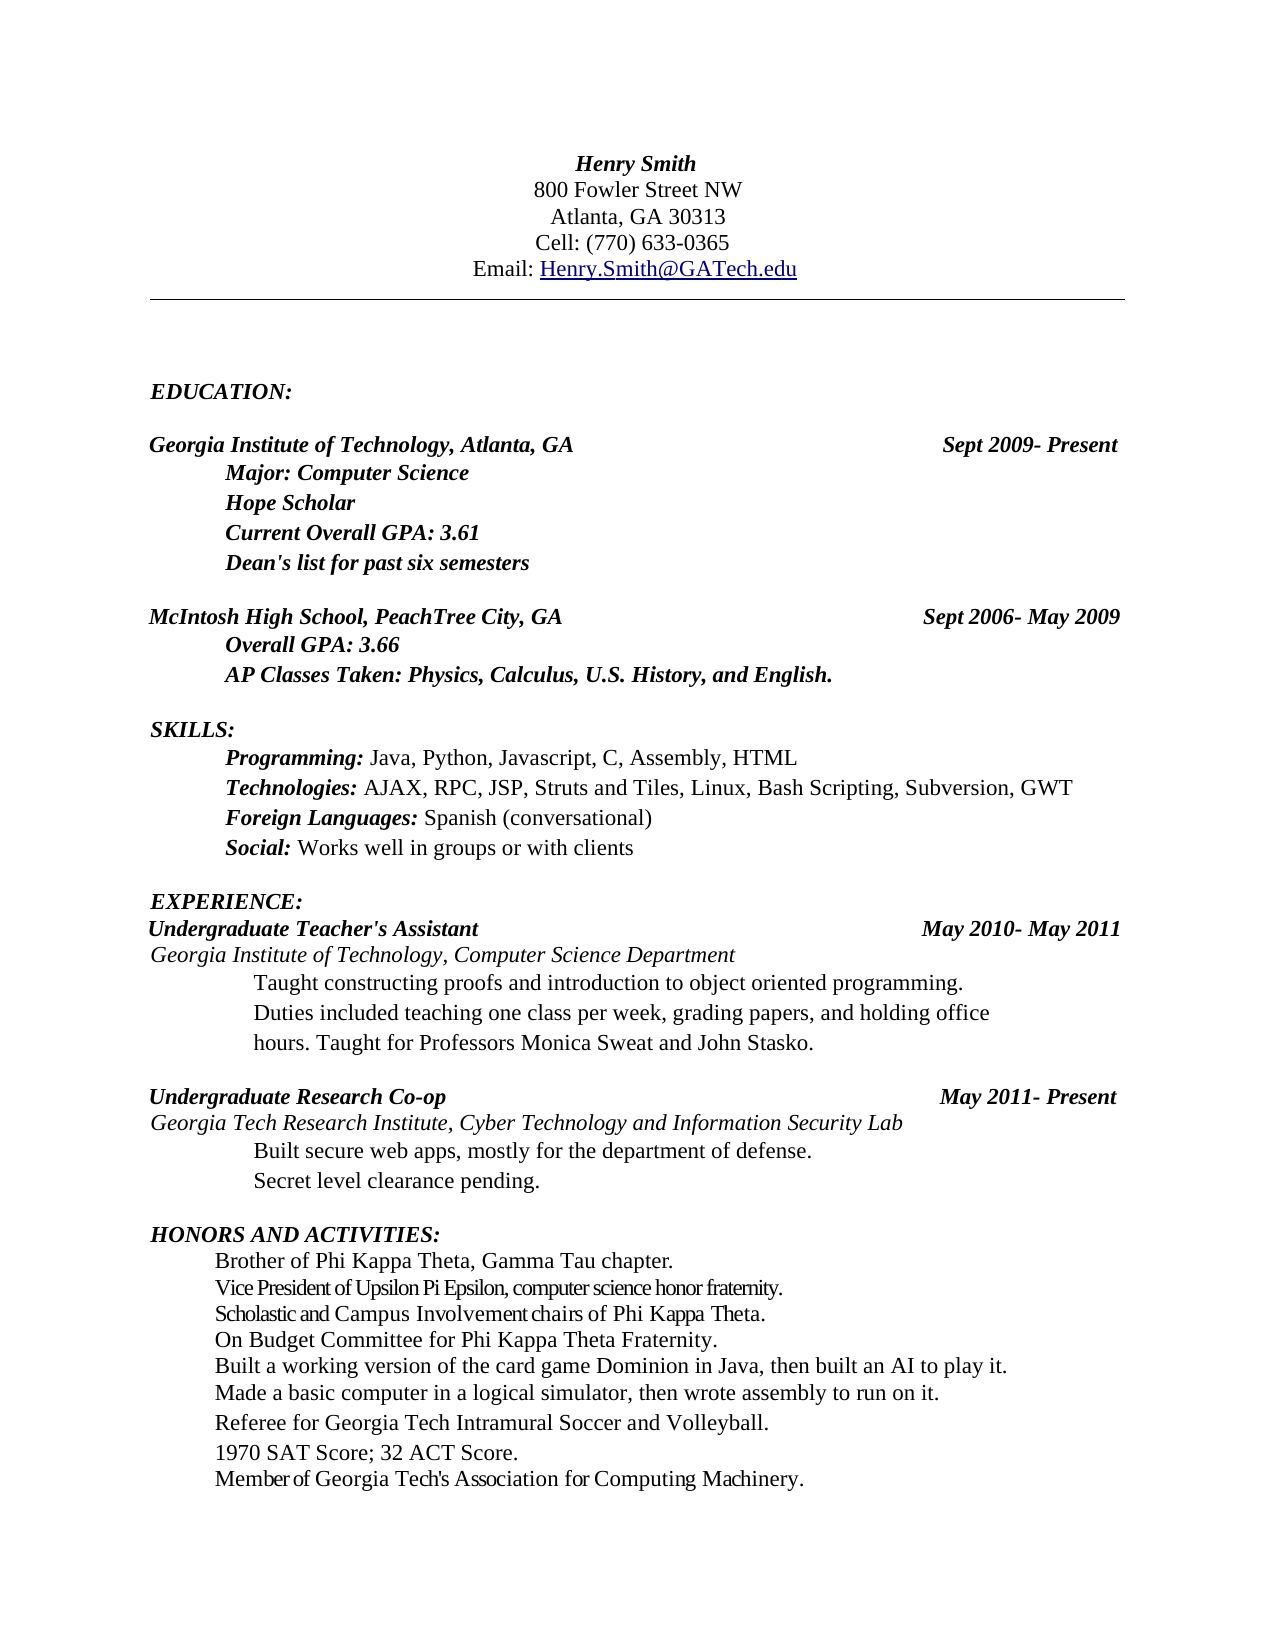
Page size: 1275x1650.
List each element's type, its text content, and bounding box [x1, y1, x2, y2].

text Georgia Institute of Technology, Atlanta, GA Sept 2009- Present [146, 431, 1122, 457]
text McIntosh High School, PeachTree City, GA Sept 2006- May 2009 [146, 603, 1124, 630]
text Foreign Languages: Spanish (conversational) [225, 804, 1131, 830]
text Henry Smith [573, 150, 700, 176]
text Overall GPA: 3.66 [225, 632, 1131, 658]
text Scholastic and Campus Involvement chairs of Phi Kappa Theta. [150, 1300, 1131, 1327]
text Technologies: AJAX, RPC, JSP, Struts and Tiles, Linux, Bash Scripting, Subversion, GWT [225, 774, 1131, 800]
text Georgia Institute of Technology, Computer Science Department [150, 941, 1131, 967]
text Georgia Tech Research Institute, Cyber Technology and Information Security Lab [150, 1109, 1131, 1136]
text Built secure web apps, mostly for the department of defense. Secret level clearance pending. [253, 1137, 814, 1193]
text On Budget Committee for Phi Kappa Theta Fraternity. [139, 1327, 1131, 1353]
text Undergraduate Teacher's Assistant May 2010- May 2011 [146, 915, 1124, 941]
text AP Classes Taken: Physics, Calculus, U.S. History, and English. [225, 662, 1131, 688]
text Referee for Georgia Tech Intramural Soccer and Volleyball. [139, 1409, 1131, 1435]
text Email: Henry.Smith@GATech.edu [472, 255, 797, 282]
text Member of Georgia Tech's Association for Computing Machinery. [150, 1465, 1131, 1491]
text Hope Scholar [225, 489, 1131, 516]
text EDUCATION: [150, 378, 1131, 405]
text Vice President of Upsilon Pi Epsilon, computer science honor fraternity. [150, 1274, 1131, 1300]
text HONORS AND ACTIVITIES: [150, 1221, 1131, 1247]
text Social: Works well in groups or with clients [225, 834, 1131, 860]
text 1970 SAT Score; 32 ACT Score. [139, 1439, 1131, 1465]
text EXPERIENCE: [150, 888, 1131, 914]
text Duties included teaching one class per week, grading papers, and holding office hours. Taught for Professors Monica Sweat and John Stasko. [253, 999, 1051, 1055]
text Brother of Phi Kappa Theta, Gamma Tau chapter. [150, 1247, 1131, 1274]
text Taught constructing proofs and introduction to object oriented programming. [253, 969, 1131, 995]
text Built a working version of the card game Dominion in Java, then built an AI to play it. [139, 1353, 1131, 1379]
text Programming: Java, Python, Javascript, C, Assembly, HTML [225, 744, 1131, 770]
text Cell: (770) 633-0365 [532, 229, 733, 255]
text Dean's list for past six semesters [225, 549, 1131, 575]
text Undergraduate Research Co-op May 2011- Present [146, 1083, 1120, 1109]
text 800 Fowler Street NW Atlanta, GA 30313 [532, 176, 744, 229]
text Made a basic computer in a logical simulator, then wrote assembly to run on it. [139, 1379, 1131, 1405]
text Major: Computer Science [225, 459, 1131, 486]
text SKILLS: [150, 716, 1131, 742]
text Current Overall GPA: 3.61 [225, 519, 1131, 545]
